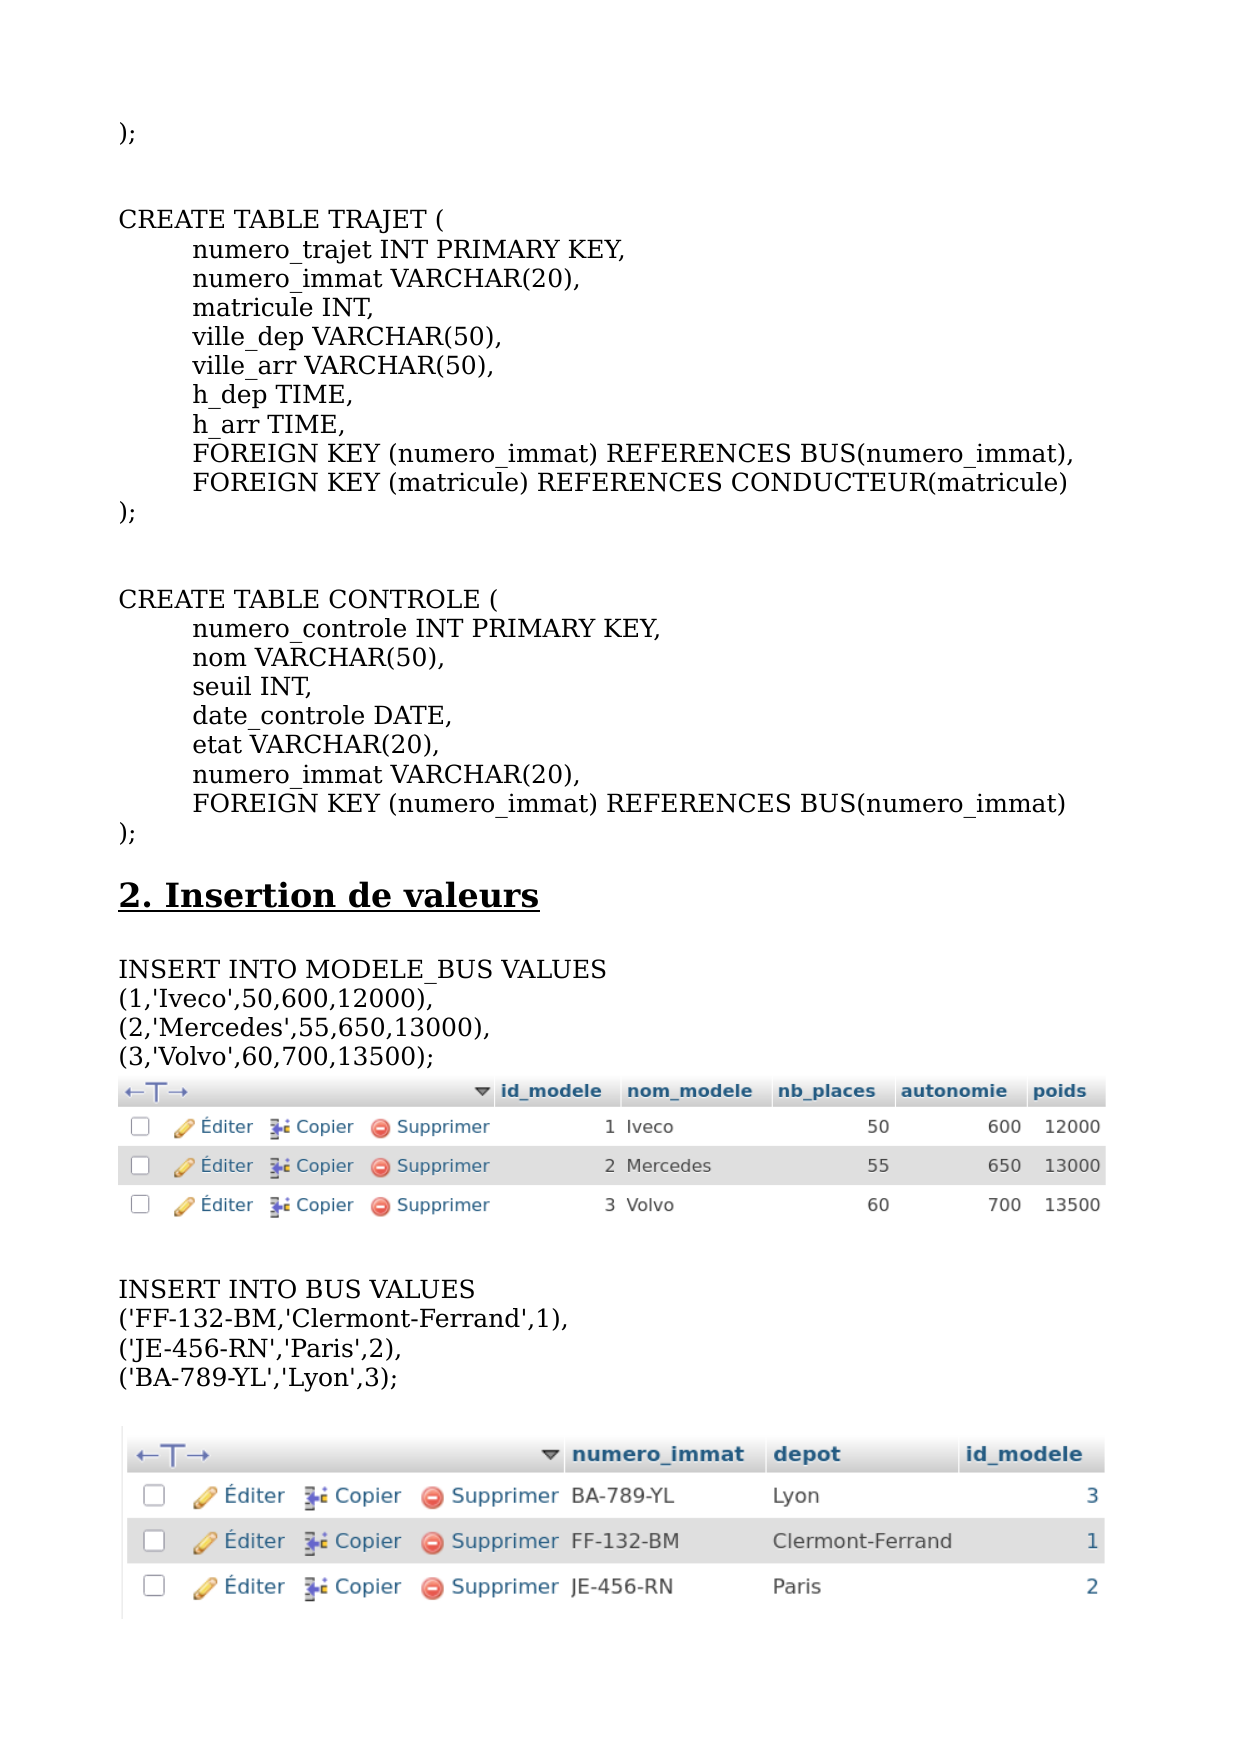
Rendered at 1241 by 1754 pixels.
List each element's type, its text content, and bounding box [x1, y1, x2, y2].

text (1,'Iveco',50,600,12000), [118, 984, 1122, 1013]
text h_arr TIME, [118, 410, 1122, 439]
text CREATE TABLE CONTROLE ( [118, 585, 1122, 614]
text FOREIGN KEY (numero_immat) REFERENCES BUS(numero_immat), [118, 439, 1122, 468]
text FOREIGN KEY (matricule) REFERENCES CONDUCTEUR(matricule) [118, 468, 1122, 497]
text ('JE-456-RN','Paris',2), [118, 1334, 1122, 1363]
text seuil INT, [118, 672, 1122, 701]
text numero_controle INT PRIMARY KEY, [118, 614, 1122, 643]
text numero_trajet INT PRIMARY KEY, [118, 235, 1122, 264]
picture [121, 1426, 1121, 1619]
text etat VARCHAR(20), [118, 731, 1122, 760]
text ('FF-132-BM,'Clermont-Ferrand',1), [118, 1304, 1122, 1334]
text numero_immat VARCHAR(20), [118, 264, 1122, 293]
text date_controle DATE, [118, 701, 1122, 731]
text ); [118, 118, 1122, 147]
text h_dep TIME, [118, 381, 1122, 410]
text (2,'Mercedes',55,650,13000), [118, 1013, 1122, 1042]
text INSERT INTO BUS VALUES [118, 1275, 1122, 1304]
text 2. Insertion de valeurs [118, 876, 1122, 916]
text CREATE TABLE TRAJET ( [118, 206, 1122, 235]
text (3,'Volvo',60,700,13500); [118, 1042, 1122, 1071]
text ('BA-789-YL','Lyon',3); [118, 1363, 1122, 1392]
text ville_dep VARCHAR(50), [118, 322, 1122, 351]
text nom VARCHAR(50), [118, 643, 1122, 672]
text ville_arr VARCHAR(50), [118, 351, 1122, 381]
text matricule INT, [118, 293, 1122, 322]
picture [118, 1071, 1123, 1247]
text FOREIGN KEY (numero_immat) REFERENCES BUS(numero_immat) [118, 789, 1122, 818]
text INSERT INTO MODELE_BUS VALUES [118, 955, 1122, 984]
text numero_immat VARCHAR(20), [118, 760, 1122, 789]
text ); [118, 818, 1122, 847]
text ); [118, 497, 1122, 526]
